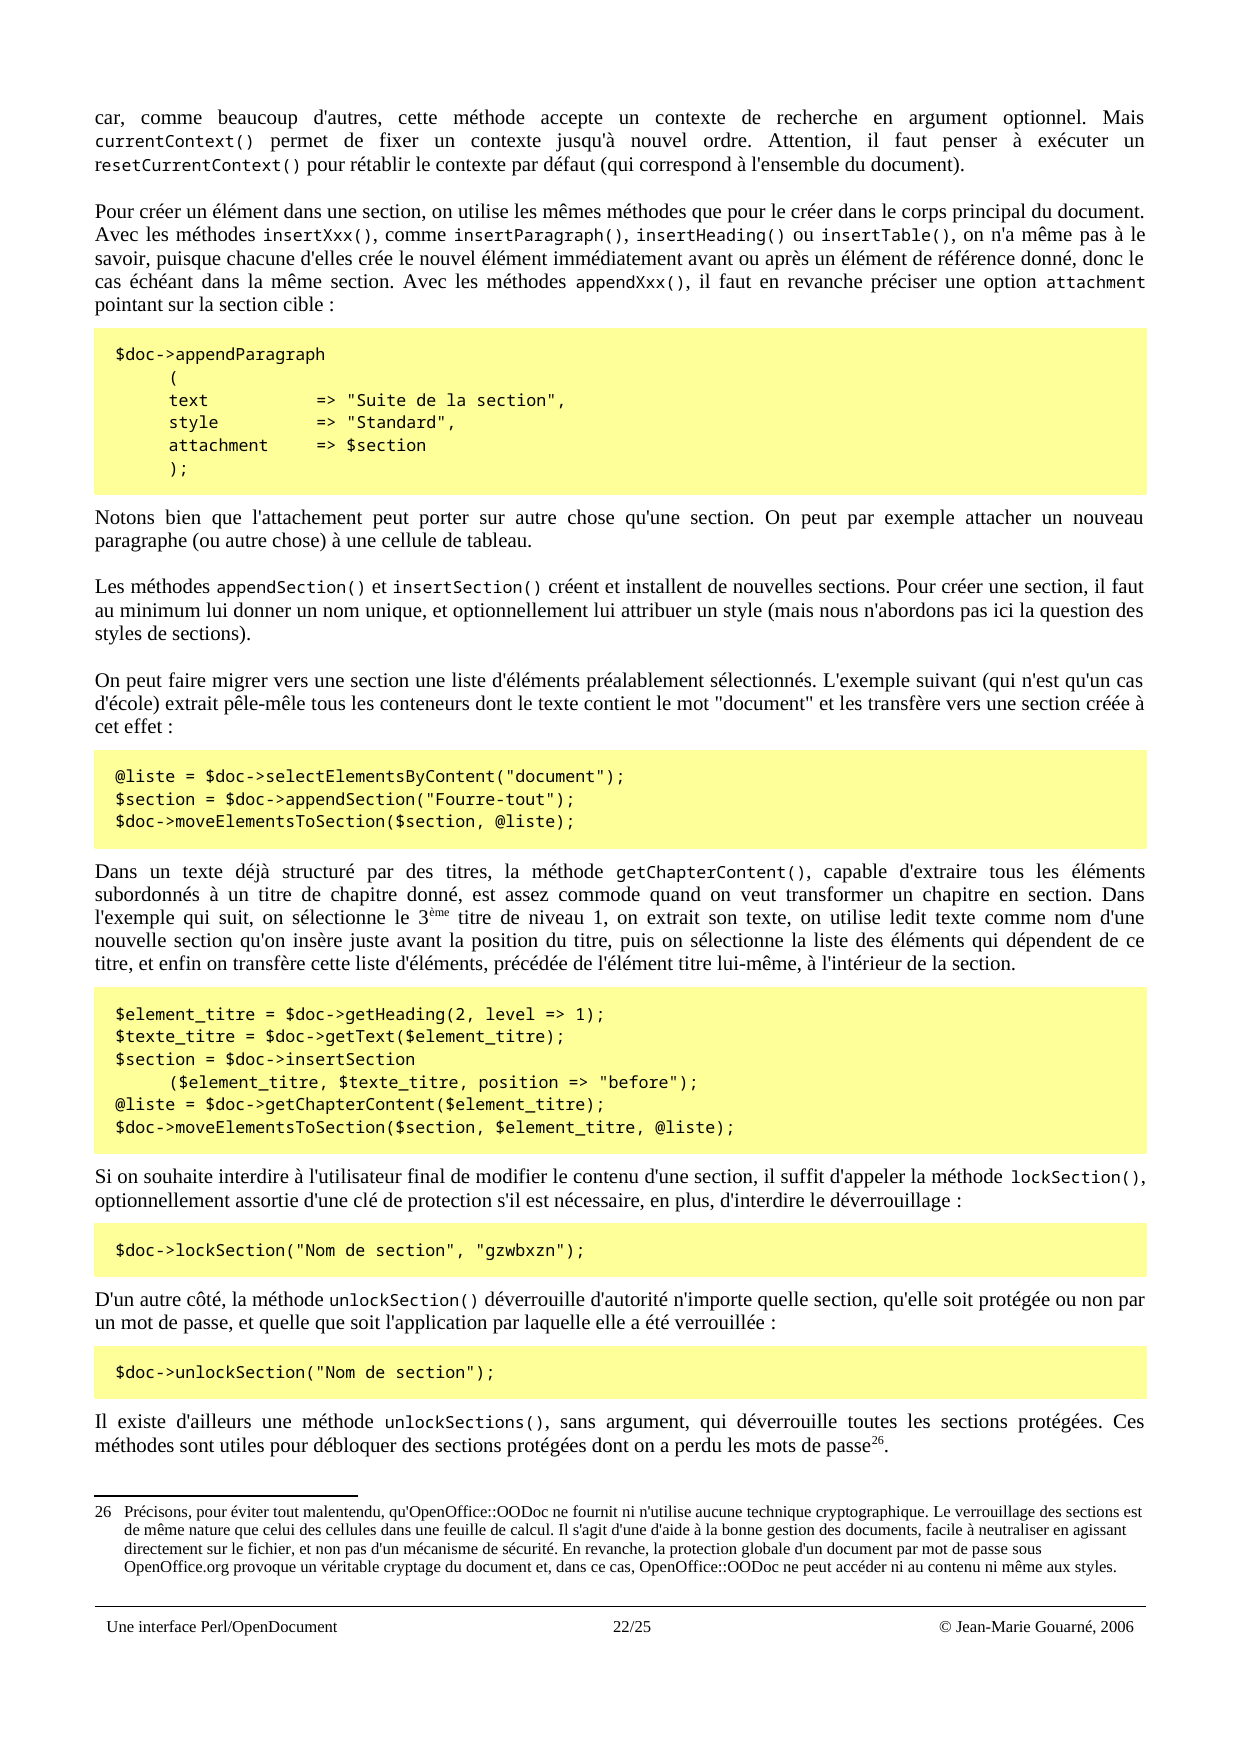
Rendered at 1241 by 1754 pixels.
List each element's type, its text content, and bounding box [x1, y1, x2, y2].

text $section = $doc->appendSection("Fourre-tout"); [96, 772, 1146, 795]
text ); [96, 441, 1146, 494]
text ( [96, 351, 1146, 373]
text @liste = $doc->getChapterContent($element_titre); [96, 1078, 1146, 1101]
text $section = $doc->insertSection [96, 1033, 1146, 1055]
text $doc->appendParagraph [96, 329, 1146, 351]
text $doc->unlockSection("Nom de section"); [96, 1347, 1146, 1398]
text $doc->moveElementsToSection($section, $element_titre, @liste); [96, 1101, 1146, 1153]
text text => "Suite de la section", [96, 373, 1146, 396]
text ( [137, 352, 143, 359]
text Si on souhaite interdire à l'utilisateur final de modifier le contenu d'une section, il suffit d'appeler la méthode lockSection(), optionnellement assortie d'une clé de protection s'il est nécessaire, en plus, d'interdire le déverrouillage : [94, 1165, 1146, 1212]
text $doc->lockSection("Nom de section", "gzwbxzn"); [96, 1224, 1146, 1276]
text $texte_titre = $doc->getText($element_titre); [96, 1010, 1146, 1033]
text On peut faire migrer vers une section une liste d'éléments préalablement sélectionnés. L'exemple suivant (qui n'est qu'un cas d'école) extrait pêle-mêle tous les conteneurs dont le texte contient le mot "document" et les transfère vers une section créée à cet effet : [94, 669, 1146, 738]
text $element_titre = $doc->getHeading(2, level => 1); [96, 988, 1146, 1010]
text Notons bien que l'attachement peut porter sur autre chose qu'une section. On peut par exemple attacher un nouveau paragraphe (ou autre chose) à une cellule de tableau. [94, 506, 1146, 552]
text Précisons, pour éviter tout malentendu, qu'OpenOffice::OODoc ne fournit ni n'utilise aucune technique cryptographique. Le verrouillage des sections est de même nature que celui des cellules dans une feuille de calcul. Il s'agit d'une d'aide à la bonne gestion des documents, facile à neutraliser en agissant directement sur le fichier, et non pas d'un mécanisme de sécurité. En revanche, la protection globale d'un document par mot de passe sous OpenOffice.org provoque un véritable cryptage du document et, dans ce cas, OpenOffice::OODoc ne peut accéder ni au contenu ni même aux styles. [94, 1502, 1146, 1576]
text ($element_titre, $texte_titre, position => "before"); [96, 1055, 1146, 1078]
text Il existe d'ailleurs une méthode unlockSections(), sans argument, qui déverrouille toutes les sections protégées. Ces méthodes sont utiles pour débloquer des sections protégées dont on a perdu les mots de passe. [94, 1410, 1146, 1457]
text Dans un texte déjà structuré par des titres, la méthode getChapterContent(), capable d'extraire tous les éléments subordonnés à un titre de chapitre donné, est assez commode quand on veut transformer un chapitre en section. Dans l'exemple qui suit, on sélectionne le 3ème titre de niveau 1, on extrait son texte, on utilise ledit texte comme nom d'une nouvelle section qu'on insère juste avant la position du titre, puis on sélectionne la liste des éléments qui dépendent de ce titre, et enfin on transfère cette liste d'éléments, précédée de l'élément titre lui-même, à l'intérieur de la section. [94, 859, 1146, 975]
text Les méthodes appendSection() et insertSection() créent et installent de nouvelles sections. Pour créer une section, il faut au minimum lui donner un nom unique, et optionnellement lui attribuer un style (mais nous n'abordons pas ici la question des styles de sections). [94, 575, 1146, 645]
text style => "Standard", [96, 396, 1146, 419]
text car, comme beaucoup d'autres, cette méthode accepte un contexte de recherche en argument optionnel. Mais currentContext() permet de fixer un contexte jusqu'à nouvel ordre. Attention, il faut penser à exécuter un resetCurrentContext() pour rétablir le contexte par défaut (qui correspond à l'ensemble du document). [94, 106, 1146, 176]
text $doc->moveElementsToSection($section, @liste); [96, 795, 1146, 848]
text @liste = $doc->selectElementsByContent("document"); [96, 751, 1146, 772]
text attachment => $section [96, 419, 1146, 441]
text Pour créer un élément dans une section, on utilise les mêmes méthodes que pour le créer dans le corps principal du document. Avec les méthodes insertXxx(), comme insertParagraph(), insertHeading() ou insertTable(), on n'a même pas à le savoir, puisque chacune d'elles crée le nouvel élément immédiatement avant ou après un élément de référence donné, donc le cas échéant dans la même section. Avec les méthodes appendXxx(), il faut en revanche préciser une option attachment pointant sur la section cible : [94, 200, 1146, 316]
text D'un autre côté, la méthode unlockSection() déverrouille d'autorité n'importe quelle section, qu'elle soit protégée ou non par un mot de passe, et quelle que soit l'application par laquelle elle a été verrouillée : [94, 1288, 1146, 1334]
